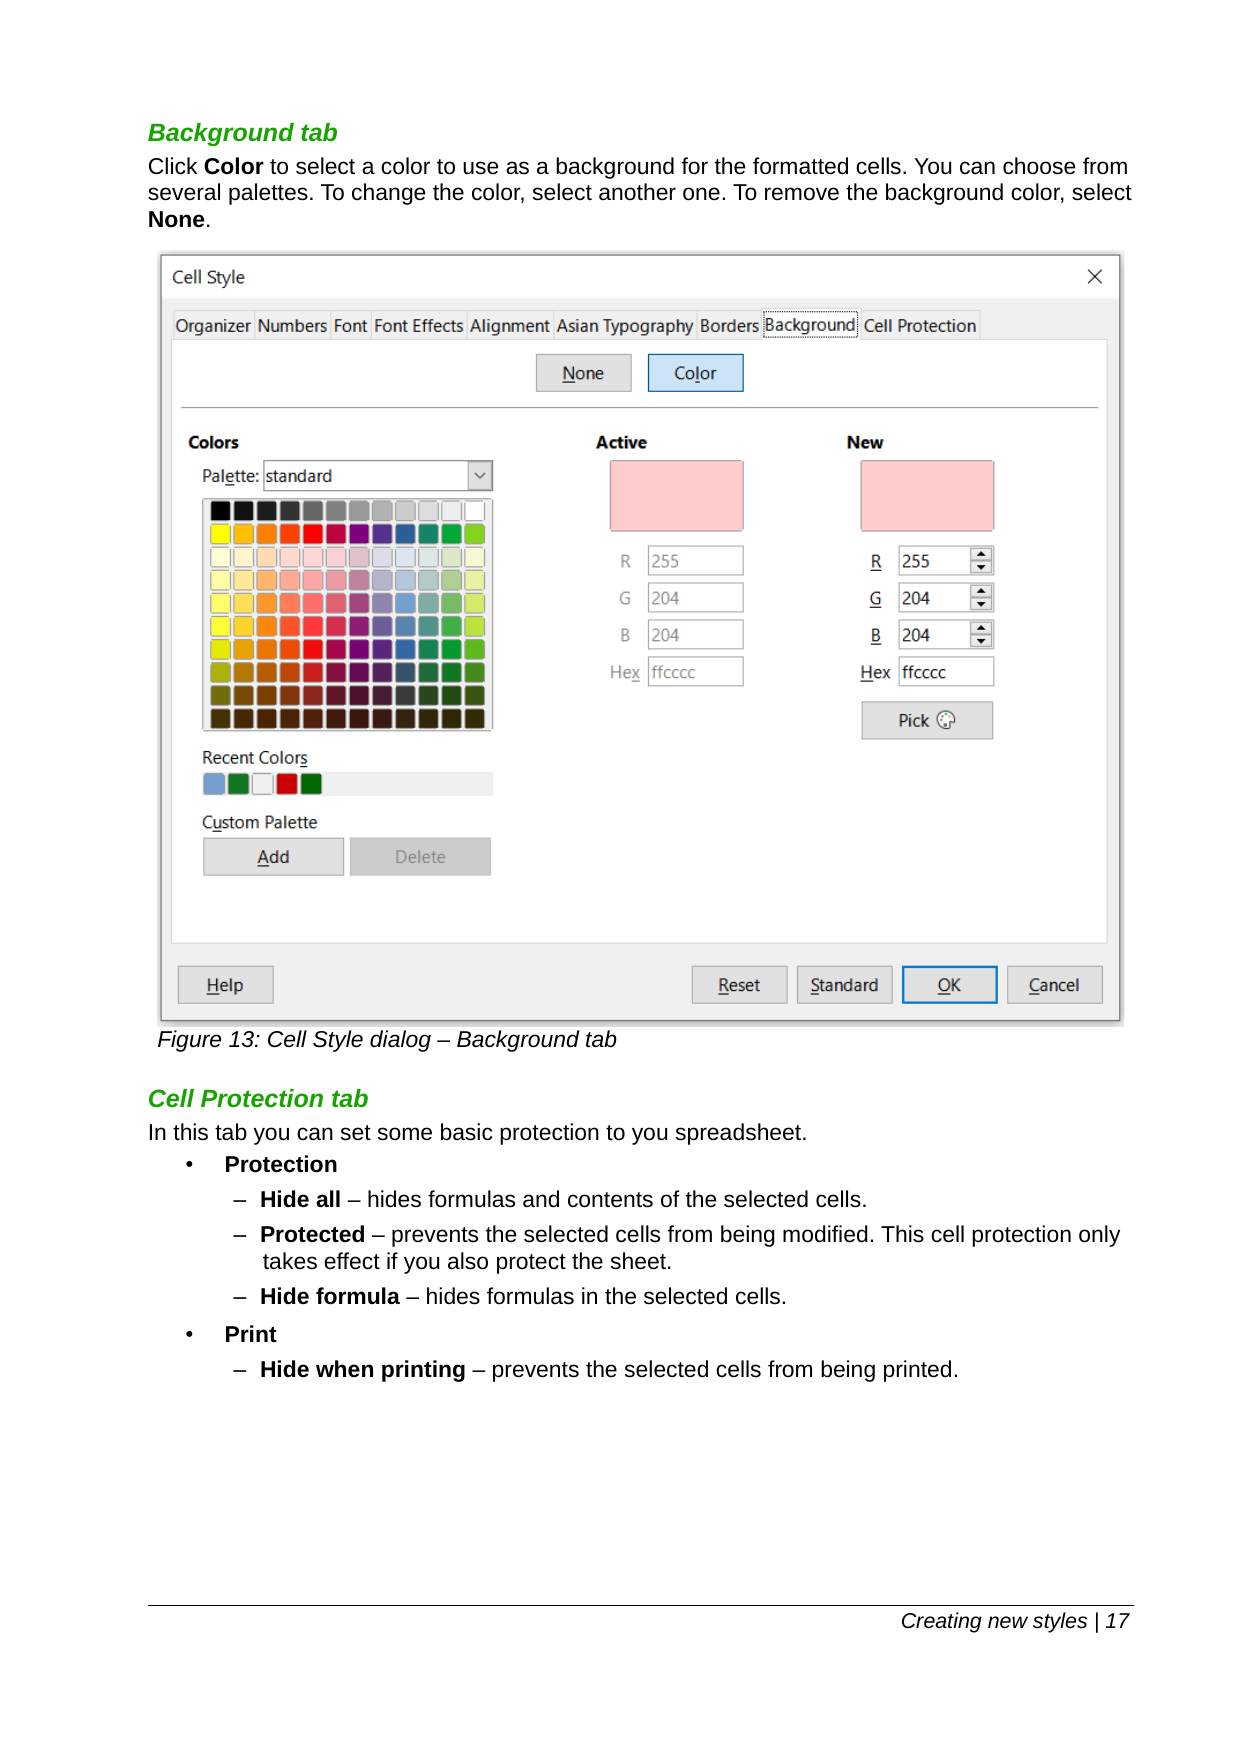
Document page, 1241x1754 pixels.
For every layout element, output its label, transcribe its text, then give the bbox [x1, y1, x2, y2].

text [157, 244, 1124, 250]
subtitle Background tab [148, 118, 1134, 147]
picture [157, 250, 1125, 1027]
text Click Color to select a color to use as a background for the formatted cells. You can choose from several palettes. To change the color, select another one. To remove the background color, select None. [148, 153, 1134, 232]
list Hide all – hides formulas and contents of the selected cells. [230, 1183, 1134, 1212]
text In this tab you can set some basic protection to you spreadsheet. [148, 1118, 1134, 1145]
subtitle Cell Protection tab [148, 1084, 1134, 1113]
list Protected – prevents the selected cells from being modified. This cell protection only takes effect if you also protect the sheet. [230, 1218, 1134, 1274]
list Hide formula – hides formulas in the selected cells. [230, 1280, 1134, 1312]
list Print [185, 1321, 1134, 1347]
list Hide when printing – prevents the selected cells from being printed. [230, 1353, 1134, 1385]
list Protection [185, 1151, 1134, 1177]
text Figure 13: Cell Style dialog – Background tab [157, 1027, 1124, 1053]
